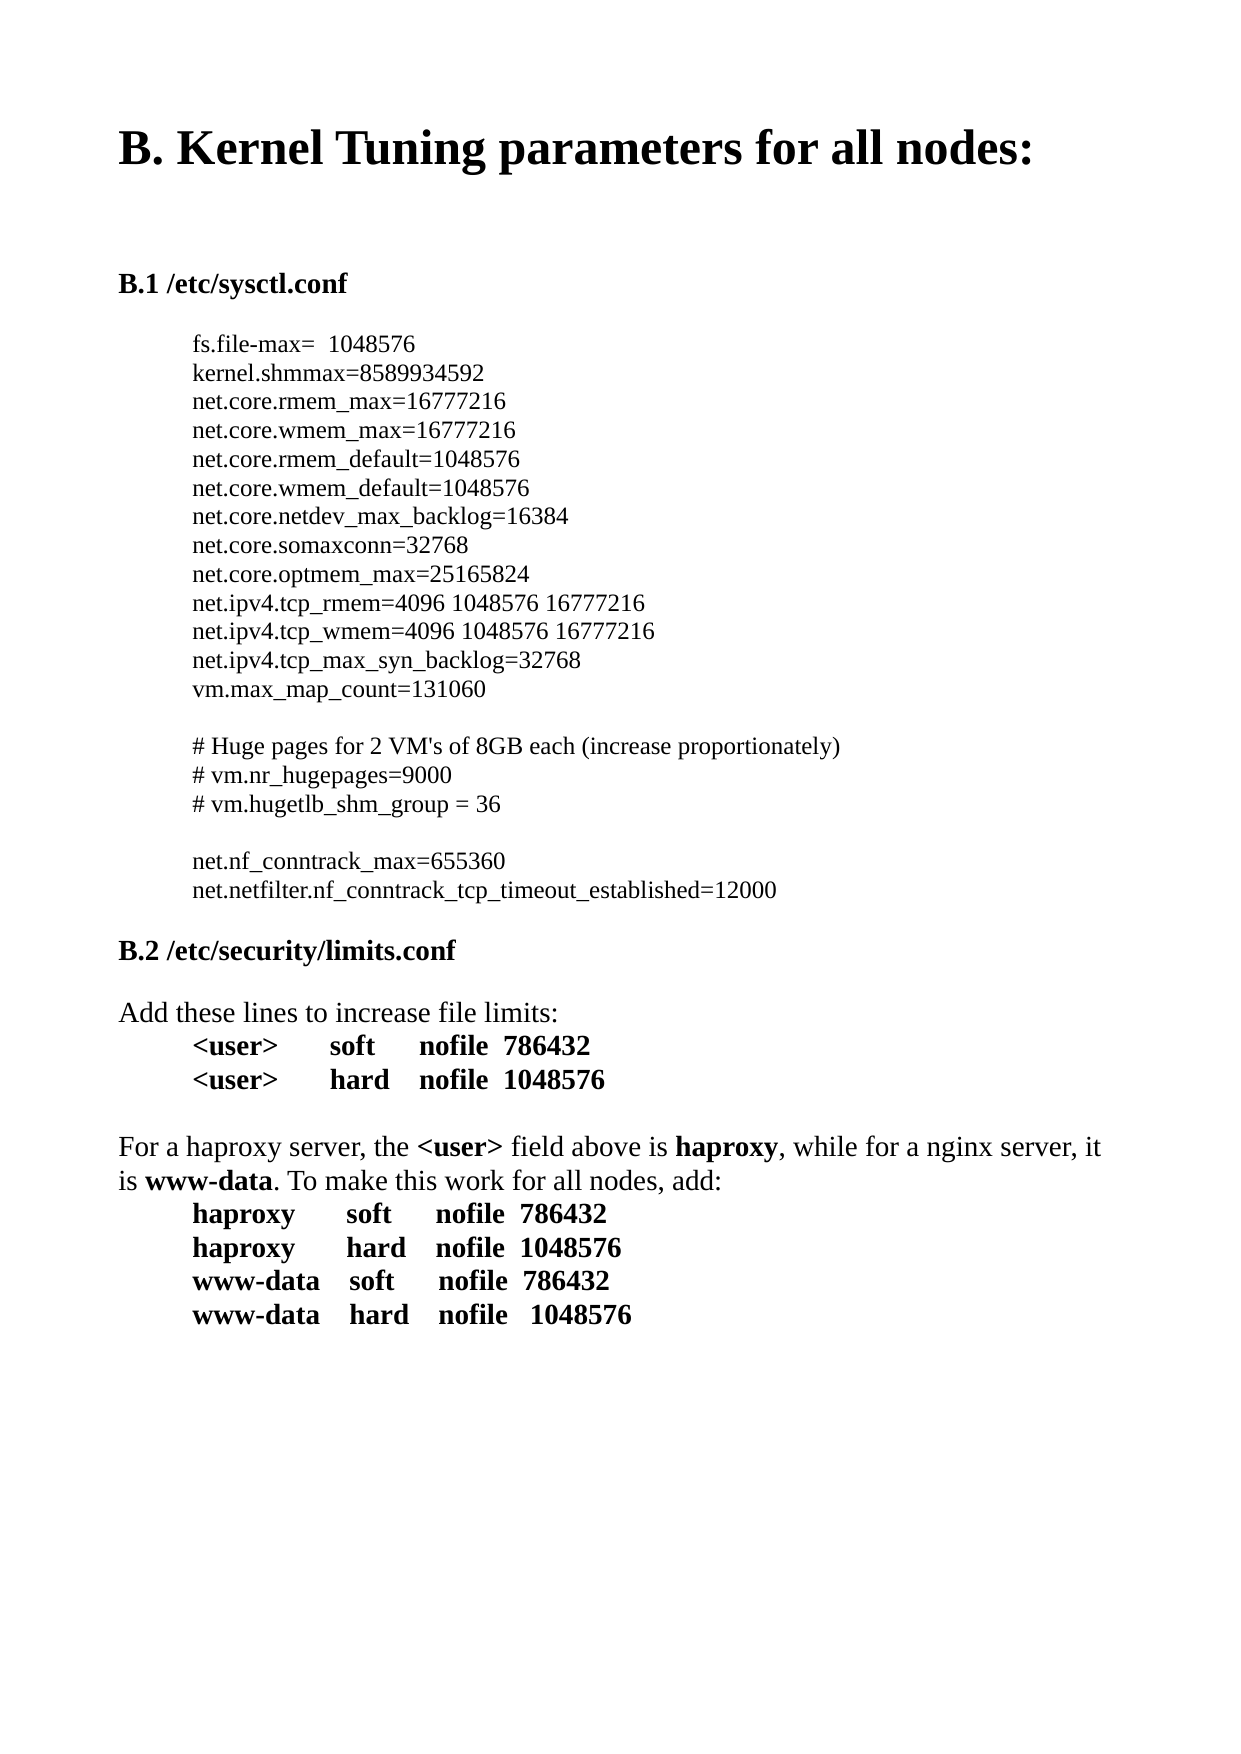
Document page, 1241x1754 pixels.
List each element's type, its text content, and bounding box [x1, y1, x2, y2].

text <user> hard nofile 1048576 [118, 1062, 1122, 1096]
text net.core.wmem_default=1048576 [192, 473, 1122, 501]
text net.netfilter.nf_conntrack_tcp_timeout_established=12000 [192, 875, 1122, 904]
text www-data hard nofile 1048576 [118, 1297, 1122, 1330]
text net.core.wmem_max=16777216 [192, 415, 1122, 444]
text # vm.hugetlb_shm_group = 36 [192, 789, 1122, 818]
text # Huge pages for 2 VM's of 8GB each (increase proportionately) [192, 731, 1122, 760]
text B. Kernel Tuning parameters for all nodes: [118, 118, 1122, 176]
text net.ipv4.tcp_wmem=4096 1048576 16777216 [192, 616, 1122, 645]
text For a haproxy server, the <user> field above is haproxy, while for a nginx server, it is www-data. To make this work for all nodes, add: [118, 1129, 1122, 1196]
text haproxy hard nofile 1048576 [118, 1230, 1122, 1263]
text B.1 /etc/sysctl.conf [118, 267, 1122, 300]
text www-data soft nofile 786432 [118, 1263, 1122, 1297]
text <user> soft nofile 786432 [118, 1028, 1122, 1062]
text fs.file-max= 1048576 [44, 329, 1122, 358]
text kernel.shmmax=8589934592 [192, 358, 1122, 386]
text net.core.rmem_default=1048576 [192, 444, 1122, 473]
text B.2 /etc/security/limits.conf [118, 933, 1122, 966]
text net.core.somaxconn=32768 [192, 530, 1122, 559]
text net.ipv4.tcp_max_syn_backlog=32768 [192, 645, 1122, 674]
text vm.max_map_count=131060 [192, 674, 1122, 703]
text net.core.optmem_max=25165824 [192, 559, 1122, 588]
text net.nf_conntrack_max=655360 [192, 846, 1122, 875]
text net.ipv4.tcp_rmem=4096 1048576 16777216 [192, 588, 1122, 616]
text Add these lines to increase file limits: [118, 995, 1122, 1028]
text net.core.rmem_max=16777216 [192, 386, 1122, 415]
text net.core.netdev_max_backlog=16384 [192, 501, 1122, 530]
text # vm.nr_hugepages=9000 [192, 760, 1122, 789]
text haproxy soft nofile 786432 [118, 1196, 1122, 1230]
